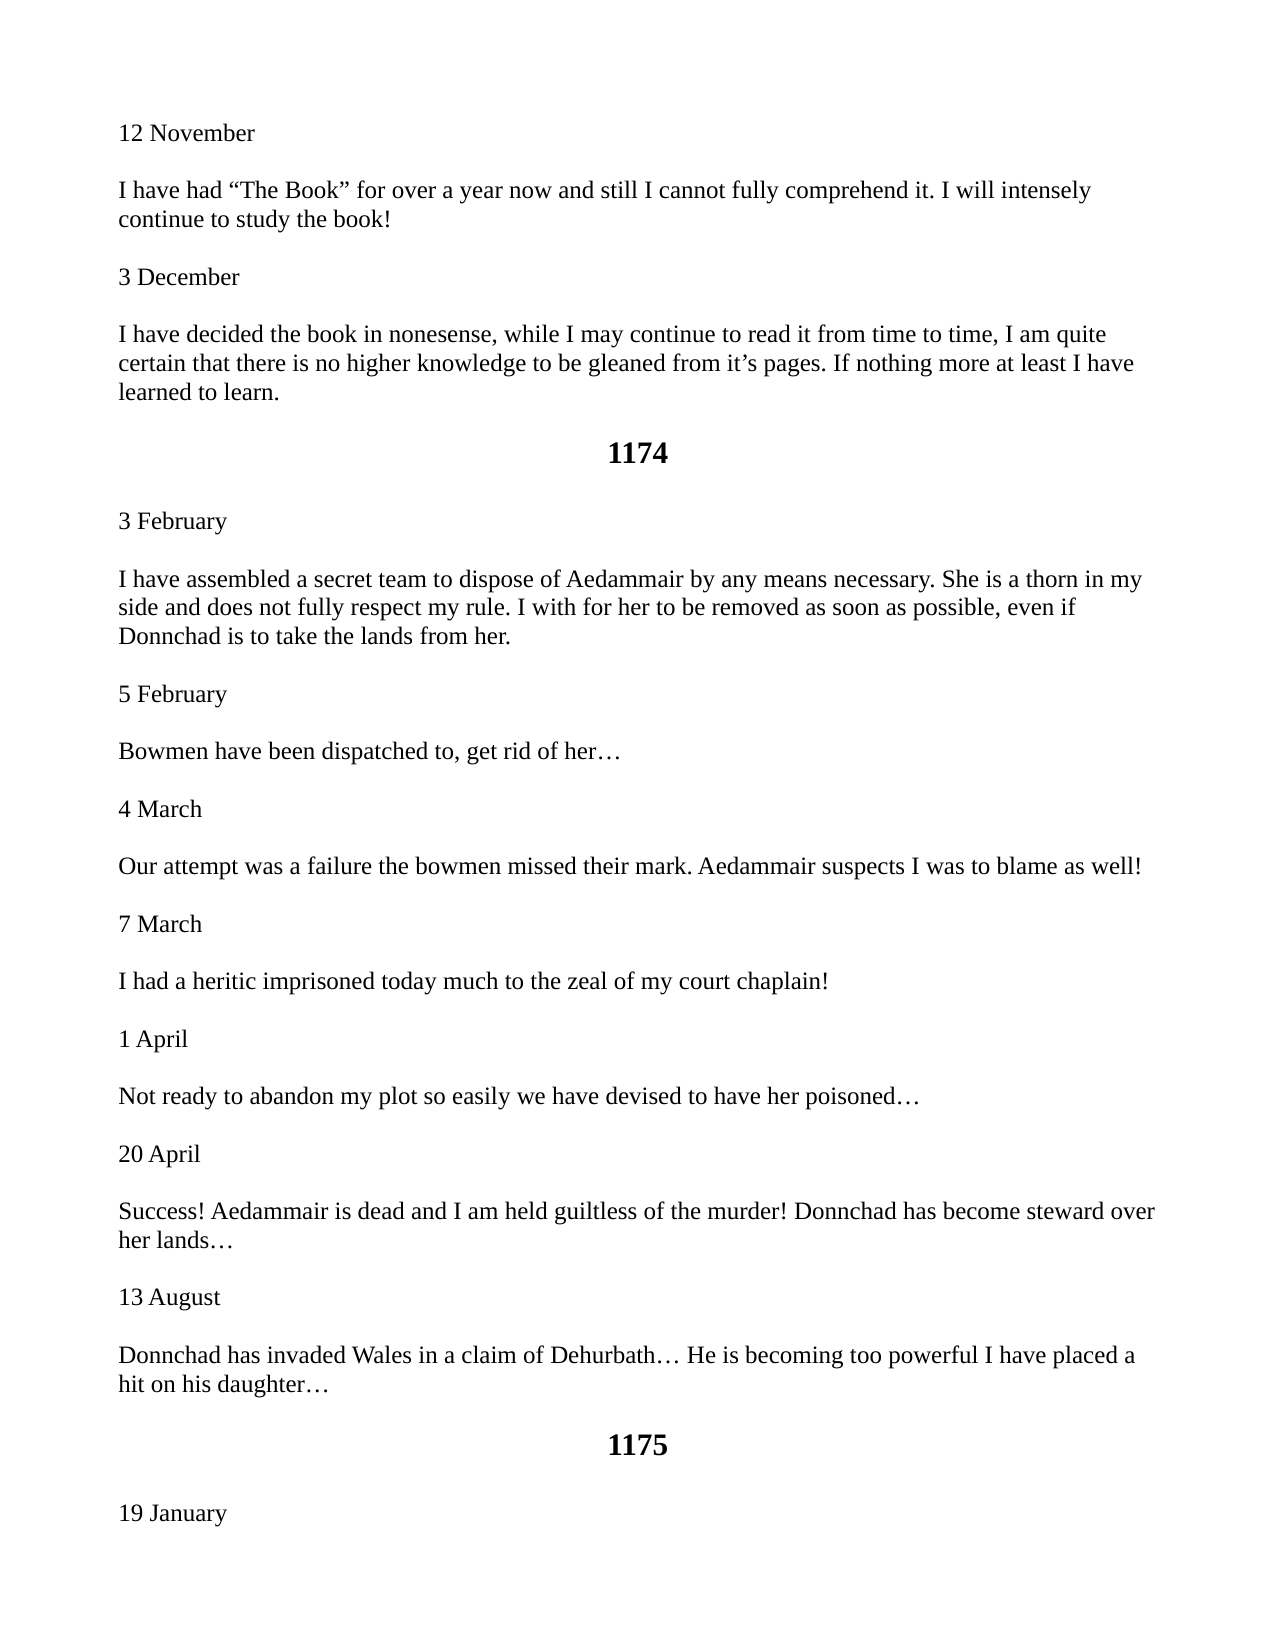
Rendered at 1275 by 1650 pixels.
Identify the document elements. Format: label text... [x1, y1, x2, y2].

text I have had “The Book” for over a year now and still I cannot fully comprehend it. I will intensely continue to study the book! [118, 176, 1157, 233]
text Our attempt was a failure the bowmen missed their mark. Aedammair suspects I was to blame as well! [118, 851, 1157, 880]
text 12 November [118, 118, 1157, 147]
text Bowmen have been dispatched to, get rid of her… [118, 736, 1157, 765]
text 20 April [118, 1139, 1157, 1167]
text Success! Aedammair is dead and I am held guiltless of the murder! Donnchad has become steward over her lands… [118, 1196, 1157, 1254]
text 1175 [118, 1426, 1157, 1462]
text 4 March [118, 794, 1157, 822]
text Not ready to abandon my plot so easily we have devised to have her poisoned… [118, 1081, 1157, 1110]
text I had a heritic imprisoned today much to the zeal of my court chaplain! [118, 966, 1157, 995]
text 7 March [118, 909, 1157, 937]
text Donnchad has invaded Wales in a claim of Dehurbath… He is becoming too powerful I have placed a hit on his daughter… [118, 1340, 1157, 1397]
text 13 August [118, 1282, 1157, 1311]
text 1174 [118, 434, 1157, 470]
text 5 February [118, 679, 1157, 707]
text I have assembled a secret team to dispose of Aedammair by any means necessary. She is a thorn in my side and does not fully respect my rule. I with for her to be removed as soon as possible, even if Donnchad is to take the lands from her. [118, 564, 1157, 650]
text 19 January [118, 1498, 1157, 1527]
text I have decided the book in nonesense, while I may continue to read it from time to time, I am quite certain that there is no higher knowledge to be gleaned from it’s pages. If nothing more at least I have learned to learn. [118, 319, 1157, 406]
text 3 December [118, 262, 1157, 291]
text 1 April [118, 1024, 1157, 1052]
text 3 February [118, 506, 1157, 535]
